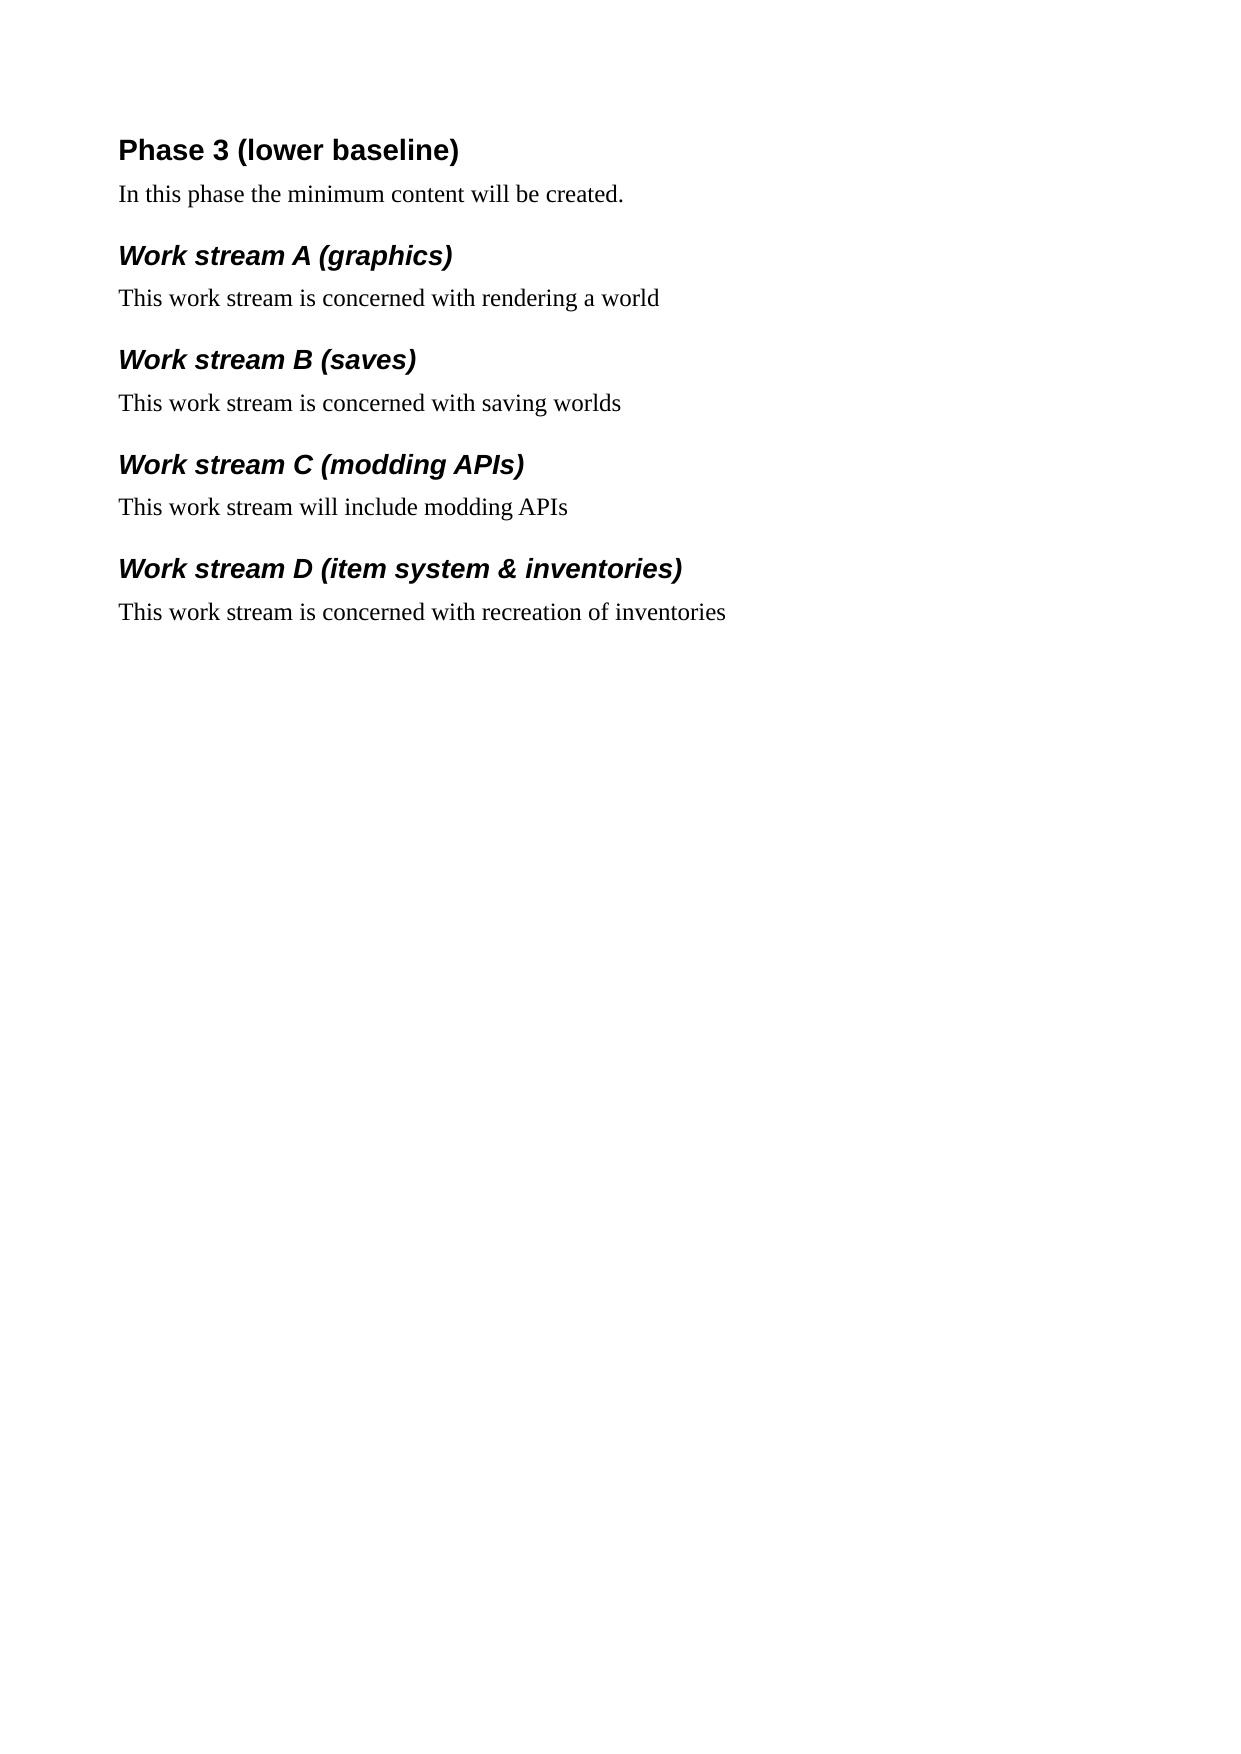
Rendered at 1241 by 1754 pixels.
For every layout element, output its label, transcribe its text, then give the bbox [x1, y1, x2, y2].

text This work stream is concerned with rendering a world [118, 283, 1122, 312]
text This work stream will include modding APIs [118, 492, 1122, 521]
subtitle Work stream B (saves) [118, 343, 1122, 375]
subtitle Work stream A (graphics) [118, 239, 1122, 271]
text In this phase the minimum content will be created. [118, 179, 1122, 208]
subtitle Phase 3 (lower baseline) [118, 133, 1122, 166]
subtitle Work stream D (item system & inventories) [118, 552, 1122, 584]
subtitle Work stream C (modding APIs) [118, 448, 1122, 480]
text This work stream is concerned with saving worlds [118, 388, 1122, 417]
text This work stream is concerned with recreation of inventories [118, 597, 1122, 626]
